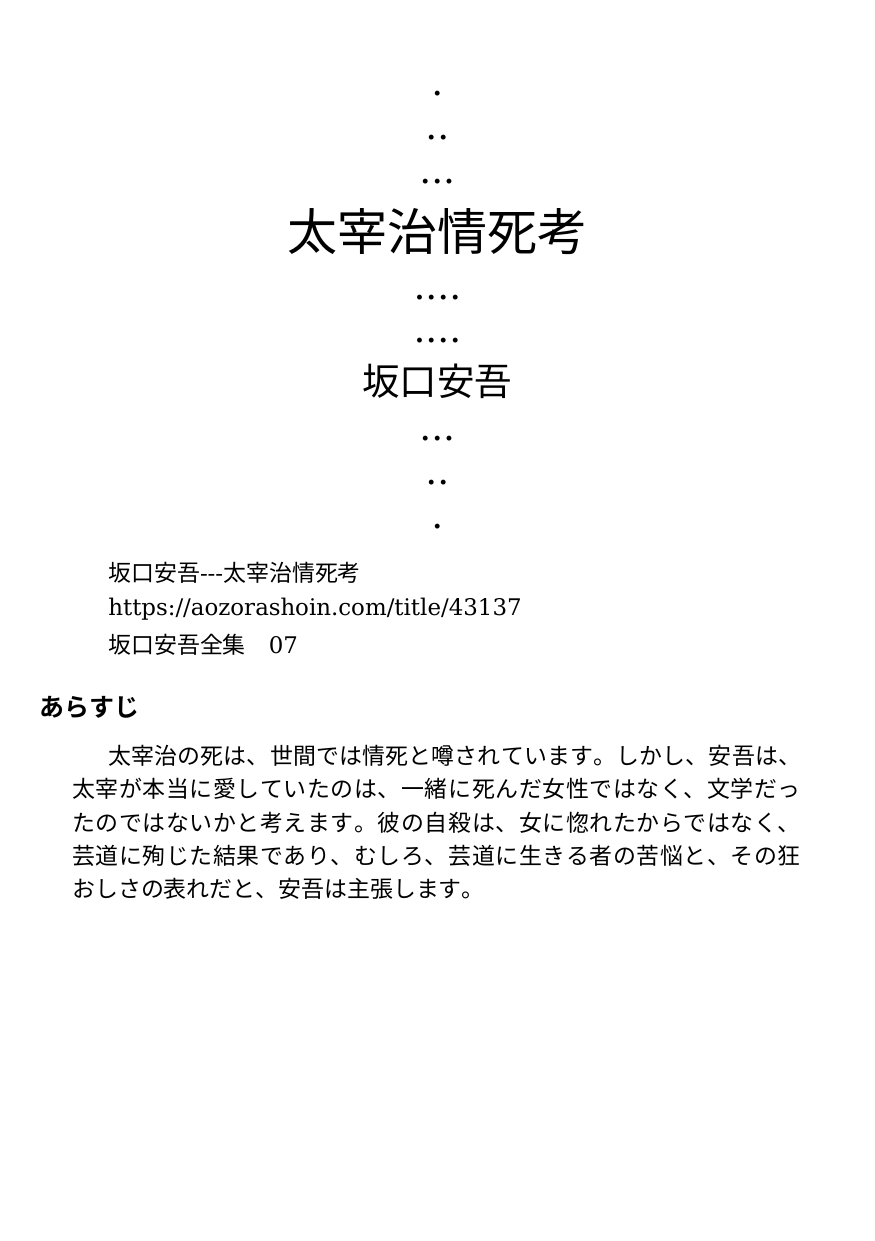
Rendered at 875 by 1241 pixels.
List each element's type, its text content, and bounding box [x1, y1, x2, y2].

text https://aozorashoin.com/title/43137 [72, 594, 802, 621]
text 坂口安吾---太宰治情死考 [72, 555, 802, 588]
text 坂口安吾全集 07 [72, 627, 802, 660]
subtitle あらすじ [36, 684, 838, 726]
subtitle . .. ... 太宰治情死考 .... .... 坂口安吾 ... .. . [36, 61, 838, 537]
text 太宰治の死は、世間では情死と噂されています。しかし、安吾は、太宰が本当に愛していたのは、一緒に死んだ女性ではなく、文学だったのではないかと考えます。彼の自殺は、女に惚れたからではなく、芸道に殉じた結果であり、むしろ、芸道に生きる者の苦悩と、その狂おしさの表れだと、安吾は主張します。 [72, 738, 802, 904]
